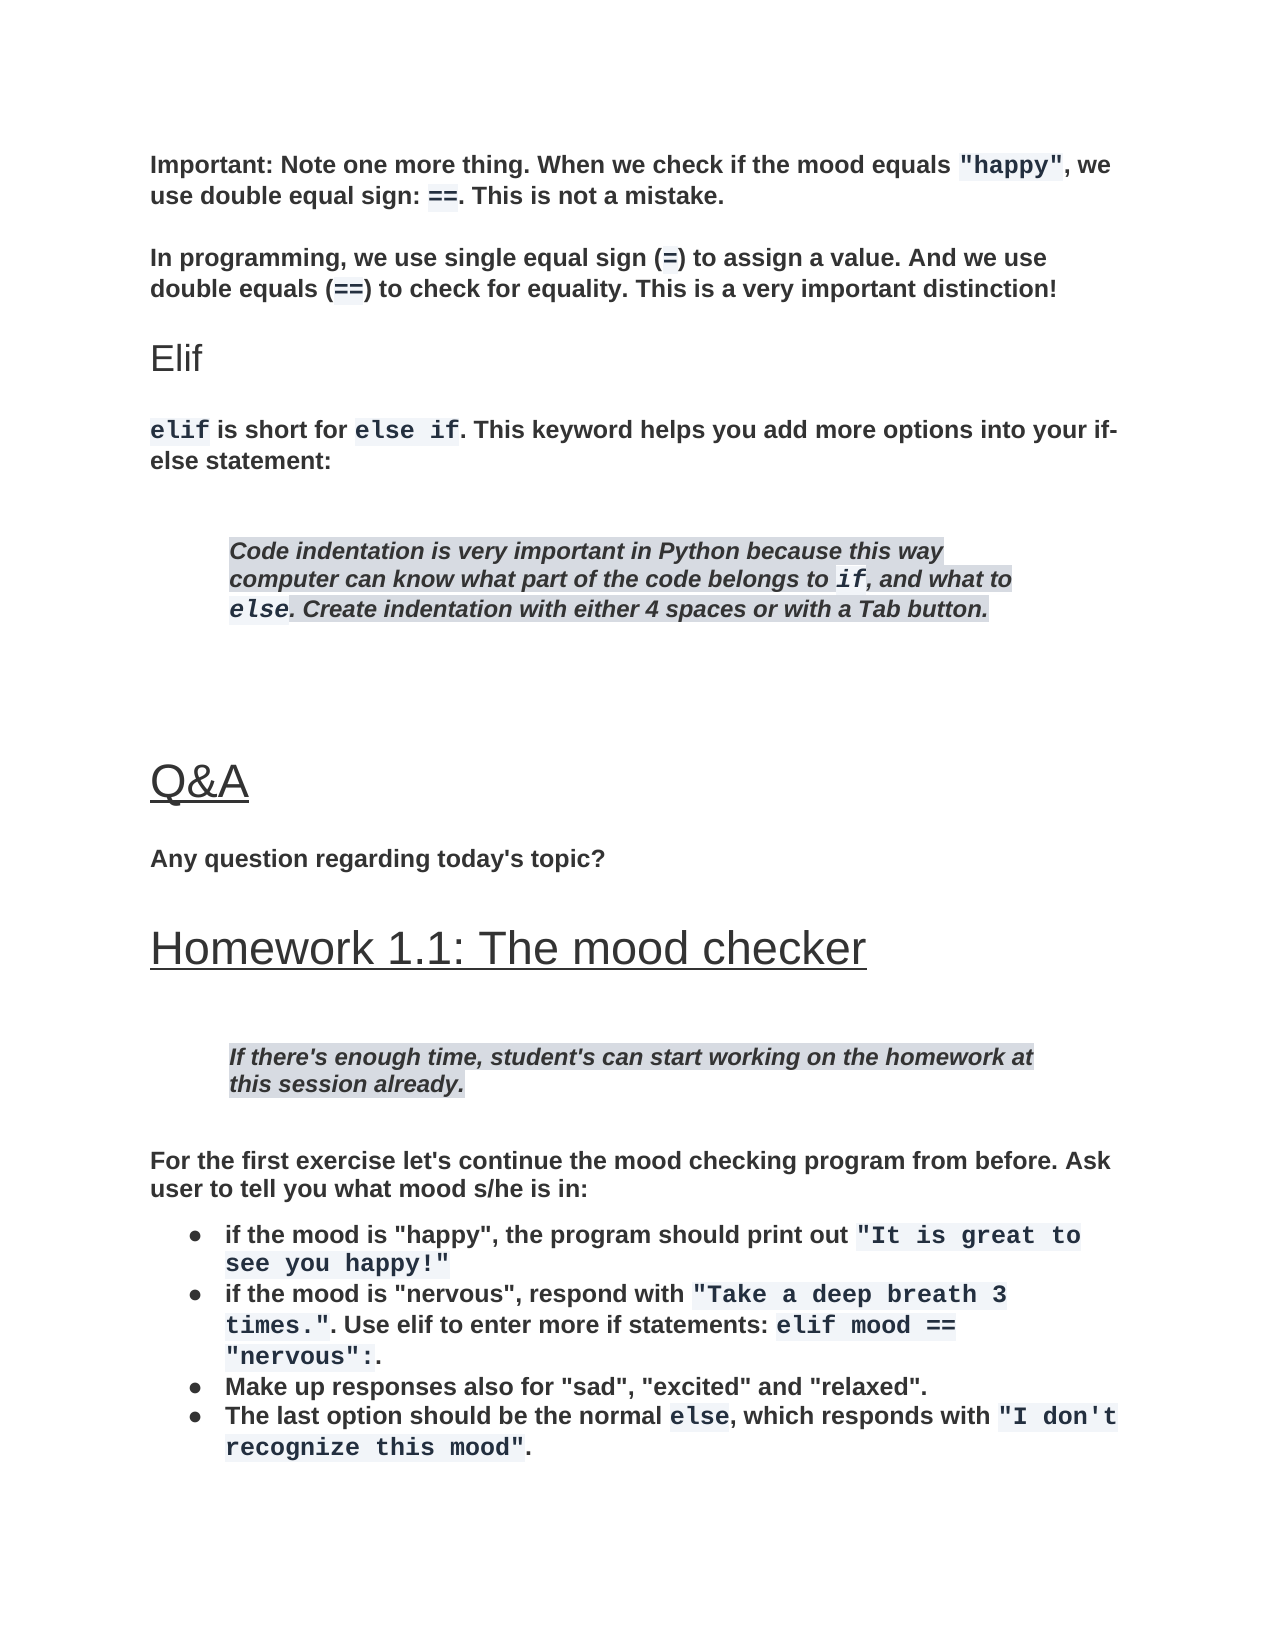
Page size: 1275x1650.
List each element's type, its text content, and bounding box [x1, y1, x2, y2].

text Important: Note one more thing. When we check if the mood equals "happy", we use double equal sign: ==. This is not a mistake. [150, 150, 1125, 212]
subtitle Homework 1.1: The mood checker [150, 921, 1125, 975]
list if the mood is "happy", the program should print out "It is great to see you happy!" [187, 1220, 1125, 1279]
list if the mood is "nervous", respond with "Take a deep breath 3 times.". Use elif to enter more if statements: elif mood == "nervous":. [187, 1279, 1125, 1372]
subtitle Q&A [150, 753, 1125, 807]
subtitle Elif [150, 336, 1125, 379]
list Make up responses also for "sad", "excited" and "relaxed". [187, 1372, 1125, 1401]
text Code indentation is very important in Python because this way computer can know what part of the code belongs to if, and what to else. Create indentation with either 4 spaces or with a Tab button. [229, 537, 1046, 625]
text Any question regarding today's topic? [150, 844, 1125, 873]
text If there's enough time, student's can start working on the homework at this session already. [229, 1042, 1046, 1098]
text For the first exercise let's continue the mood checking program from before. Ask user to tell you what mood s/he is in: [150, 1146, 1125, 1203]
text In programming, we use single equal sign (=) to assign a value. And we use double equals (==) to check for equality. This is a very important distinction! [150, 243, 1125, 305]
text elif is short for else if. This keyword helps you add more options into your if-else statement: [150, 415, 1125, 474]
list The last option should be the normal else, which responds with "I don't recognize this mood". [187, 1401, 1125, 1462]
